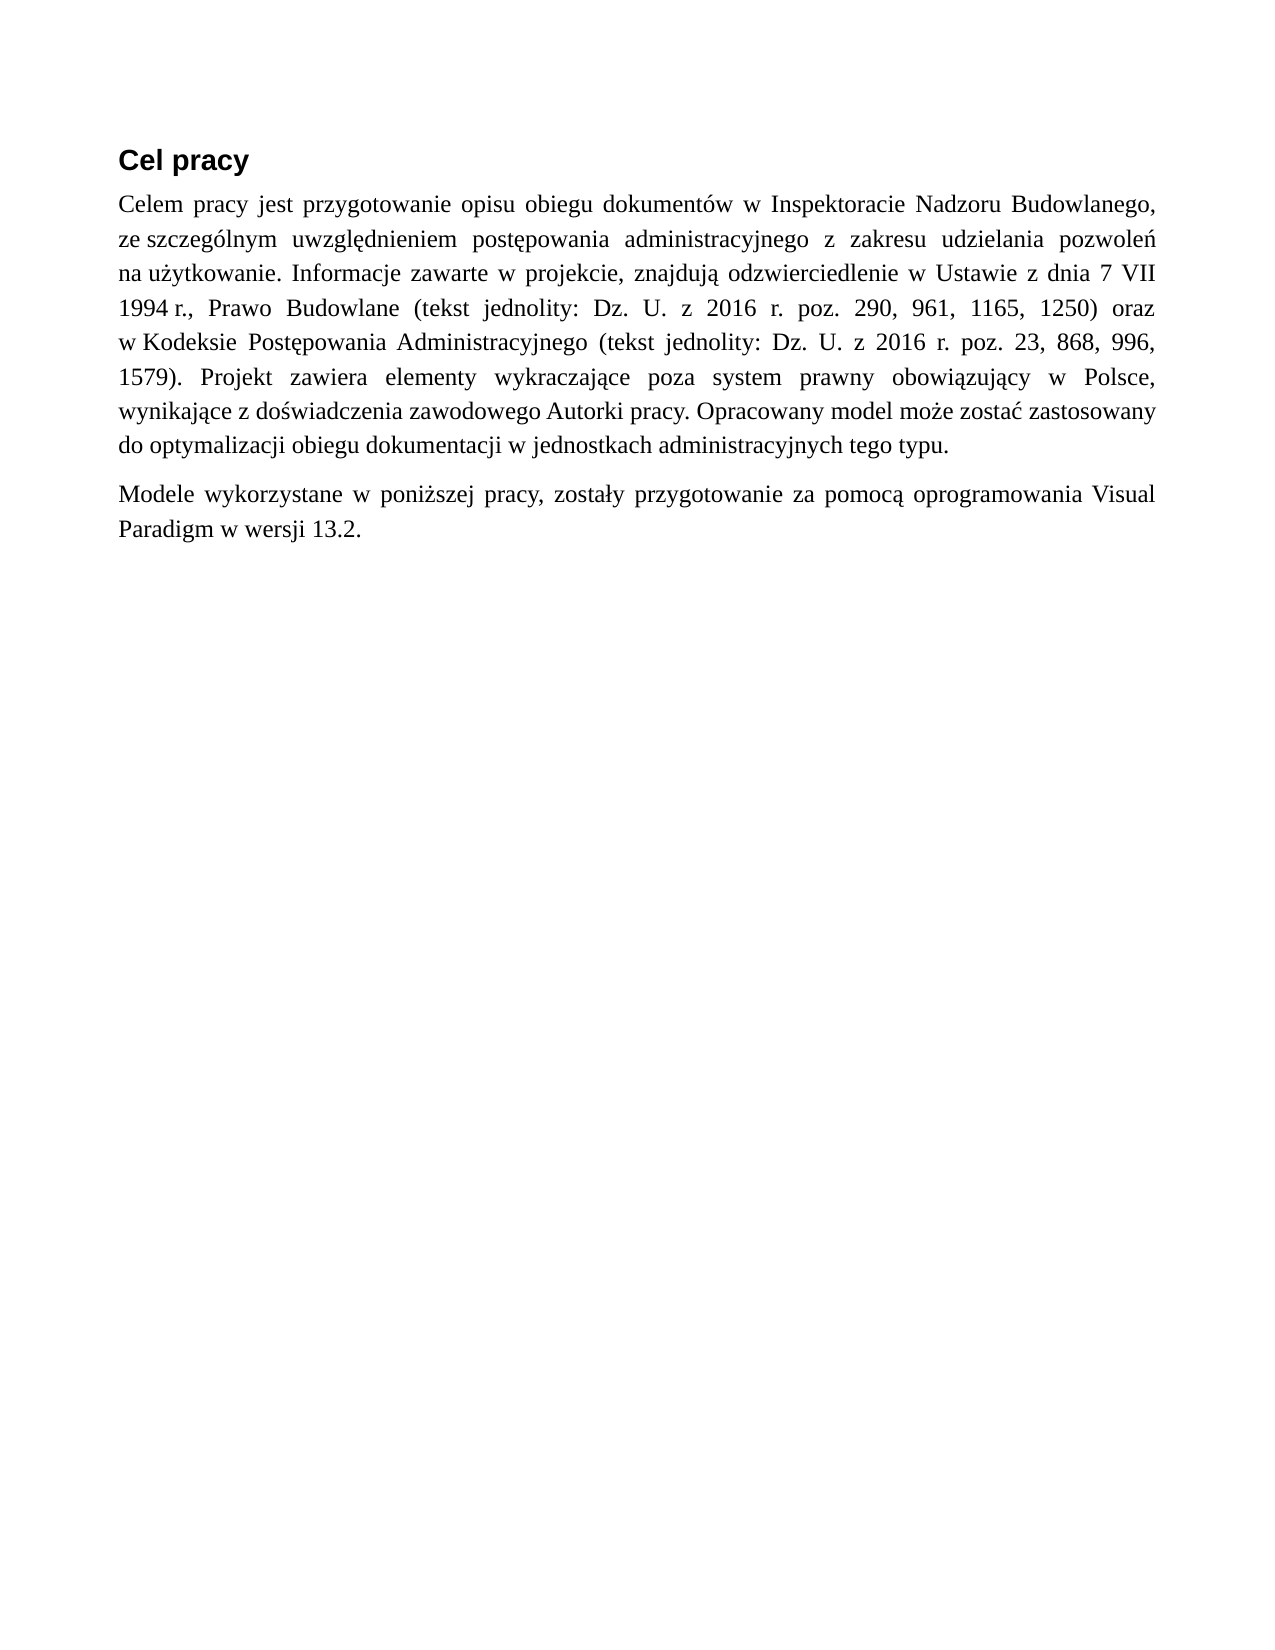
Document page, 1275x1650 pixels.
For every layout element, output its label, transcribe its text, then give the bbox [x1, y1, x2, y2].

text Modele wykorzystane w poniższej pracy, zostały przygotowanie za pomocą oprogramowania Visual Paradigm w wersji 13.2. [118, 479, 1157, 543]
subtitle Cel pracy [118, 143, 1157, 177]
text Celem pracy jest przygotowanie opisu obiegu dokumentów w Inspektoracie Nadzoru Budowlanego, ze szczególnym uwzględnieniem postępowania administracyjnego z zakresu udzielania pozwoleń na użytkowanie. Informacje zawarte w projekcie, znajdują odzwierciedlenie w Ustawie z dnia 7 VII 1994 r., Prawo Budowlane (tekst jednolity: Dz. U. z 2016 r. poz. 290, 961, 1165, 1250) oraz w Kodeksie Postępowania Administracyjnego (tekst jednolity: Dz. U. z 2016 r. poz. 23, 868, 996, 1579). Projekt zawiera elementy wykraczające poza system prawny obowiązujący w Polsce, wynikające z doświadczenia zawodowego Autorki pracy. Opracowany model może zostać zastosowany do optymalizacji obiegu dokumentacji w jednostkach administracyjnych tego typu. [118, 189, 1157, 459]
